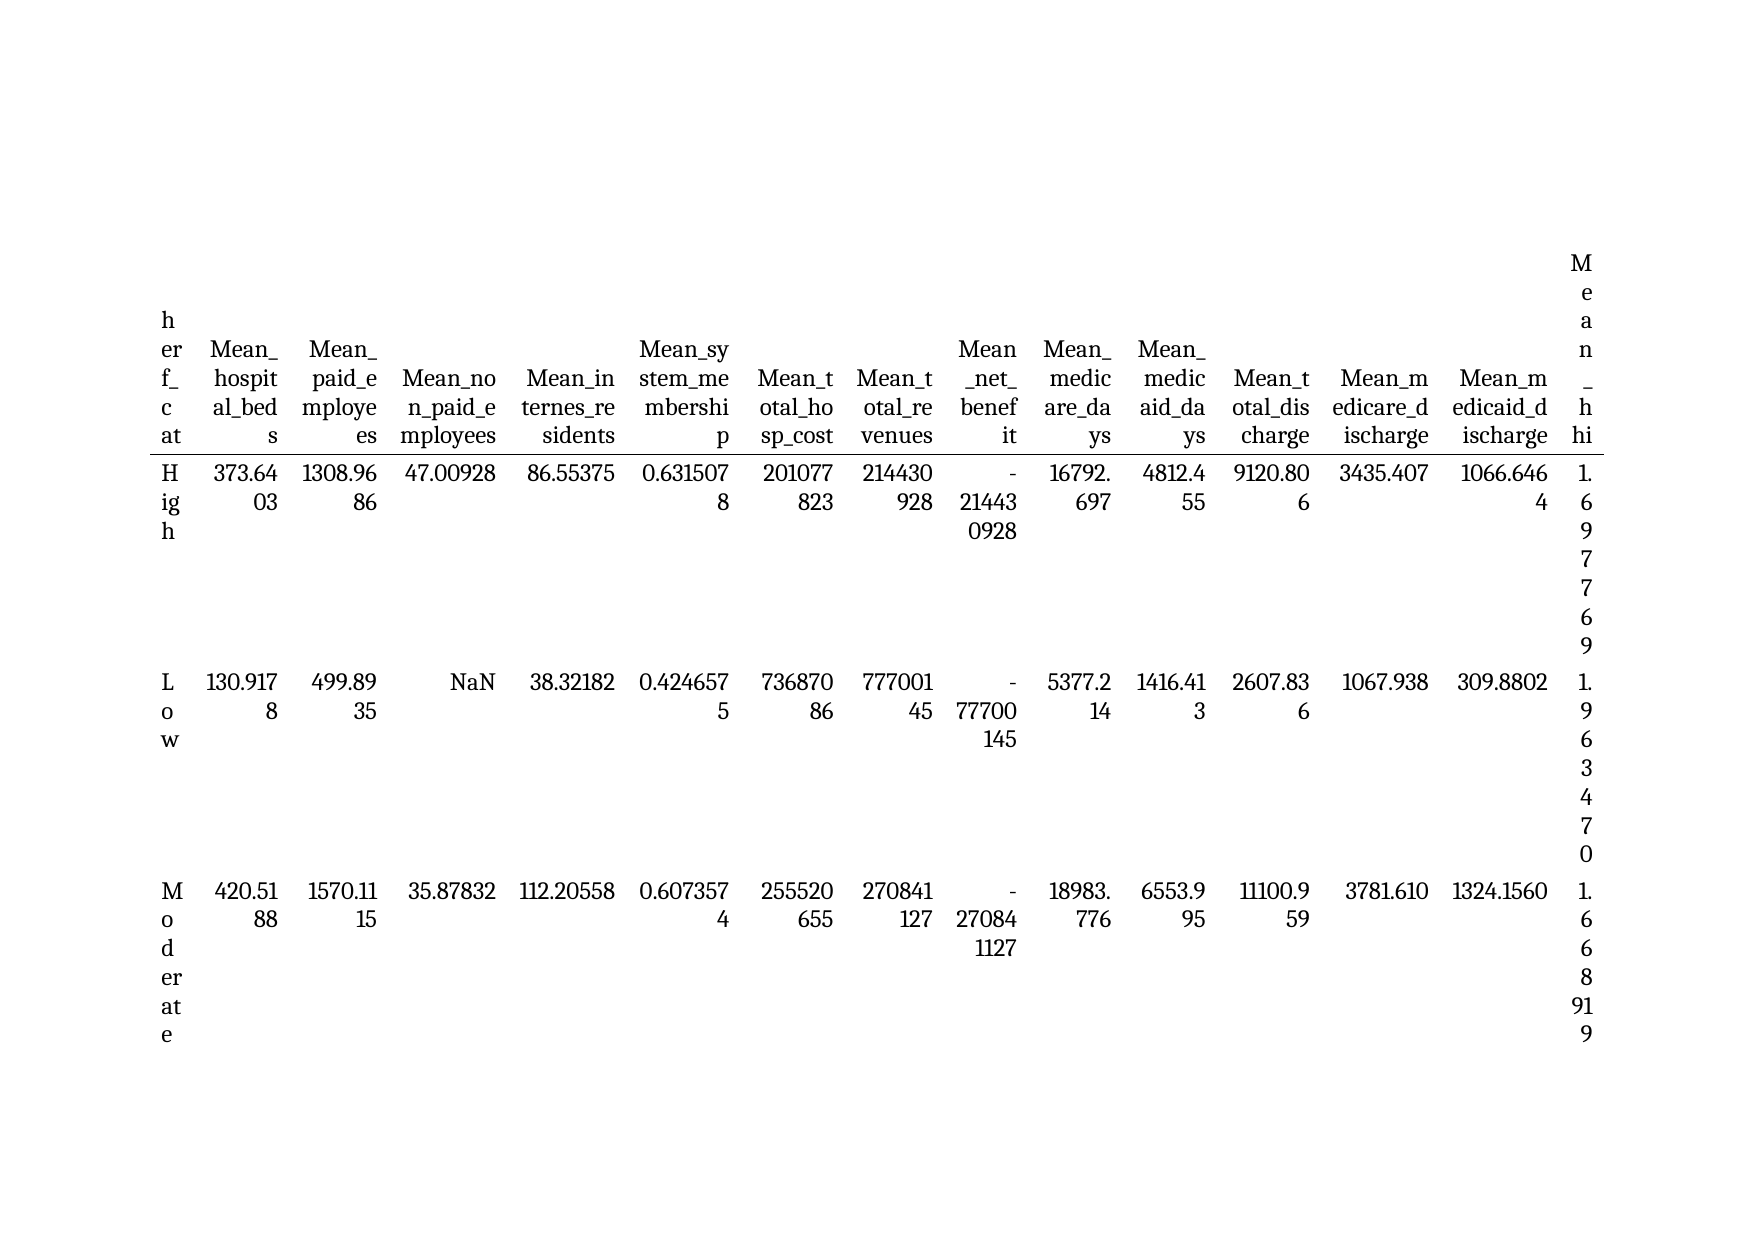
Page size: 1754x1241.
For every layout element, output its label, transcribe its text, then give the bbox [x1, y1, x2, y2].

table_cell 0.6315078 [626, 455, 740, 664]
table_cell Low [150, 664, 194, 873]
table_header Mean_hospital_beds [195, 245, 289, 454]
table_cell 499.8935 [289, 664, 388, 873]
table_cell 2607.836 [1217, 664, 1321, 873]
table_header herf_cat [150, 245, 194, 454]
table_header Mean_non_paid_employees [388, 245, 507, 454]
table_cell High [150, 455, 194, 664]
table_header Mean_net_benefit [944, 245, 1028, 454]
table_cell 1067.938 [1321, 664, 1440, 873]
table_cell 1570.1115 [289, 873, 388, 1053]
table_cell 6553.995 [1122, 873, 1217, 1053]
table_cell 47.00928 [388, 455, 507, 664]
table_cell Moderate [150, 873, 194, 1053]
table_cell 3435.407 [1321, 455, 1440, 664]
table_cell 1.963470 [1559, 664, 1603, 873]
table_cell 214430928 [845, 455, 944, 664]
table_cell NaN [388, 664, 507, 873]
table_header Mean_medicare_days [1028, 245, 1122, 454]
table_cell 5377.214 [1028, 664, 1122, 873]
table_cell 255520655 [740, 873, 844, 1053]
table_cell 38.32182 [507, 664, 626, 873]
table_cell -77700145 [944, 664, 1028, 873]
table_cell 1.697769 [1559, 455, 1603, 664]
table_cell 18983.776 [1028, 873, 1122, 1053]
table_header Mean_medicaid_days [1122, 245, 1217, 454]
table_cell 0.6073574 [626, 873, 740, 1053]
table_header Mean_total_hosp_cost [740, 245, 844, 454]
table_header Mean_hhi [1559, 245, 1603, 454]
table_header Mean_system_membership [626, 245, 740, 454]
table_cell 112.20558 [507, 873, 626, 1053]
table_cell 9120.806 [1217, 455, 1321, 664]
table_cell -214430928 [944, 455, 1028, 664]
table_cell -270841127 [944, 873, 1028, 1053]
table_cell 0.4246575 [626, 664, 740, 873]
table_header Mean_paid_employees [289, 245, 388, 454]
table_cell 1066.6464 [1440, 455, 1559, 664]
table_header Mean_internes_residents [507, 245, 626, 454]
table_cell 16792.697 [1028, 455, 1122, 664]
table_cell 1416.413 [1122, 664, 1217, 873]
table_cell 1.668919 [1559, 873, 1603, 1053]
table_cell 35.87832 [388, 873, 507, 1053]
table_cell 373.6403 [195, 455, 289, 664]
table_header Mean_medicaid_discharge [1440, 245, 1559, 454]
table_cell 309.8802 [1440, 664, 1559, 873]
table_cell 201077823 [740, 455, 844, 664]
table_cell 130.9178 [195, 664, 289, 873]
table_header Mean_medicare_discharge [1321, 245, 1440, 454]
table_cell 1308.9686 [289, 455, 388, 664]
table_cell 1324.1560 [1440, 873, 1559, 1053]
table_header Mean_total_revenues [845, 245, 944, 454]
table_cell 3781.610 [1321, 873, 1440, 1053]
table_cell 11100.959 [1217, 873, 1321, 1053]
table_cell 77700145 [845, 664, 944, 873]
table_cell 73687086 [740, 664, 844, 873]
table_cell 86.55375 [507, 455, 626, 664]
table_cell 270841127 [845, 873, 944, 1053]
table_cell 420.5188 [195, 873, 289, 1053]
table_cell 4812.455 [1122, 455, 1217, 664]
table_header Mean_total_discharge [1217, 245, 1321, 454]
